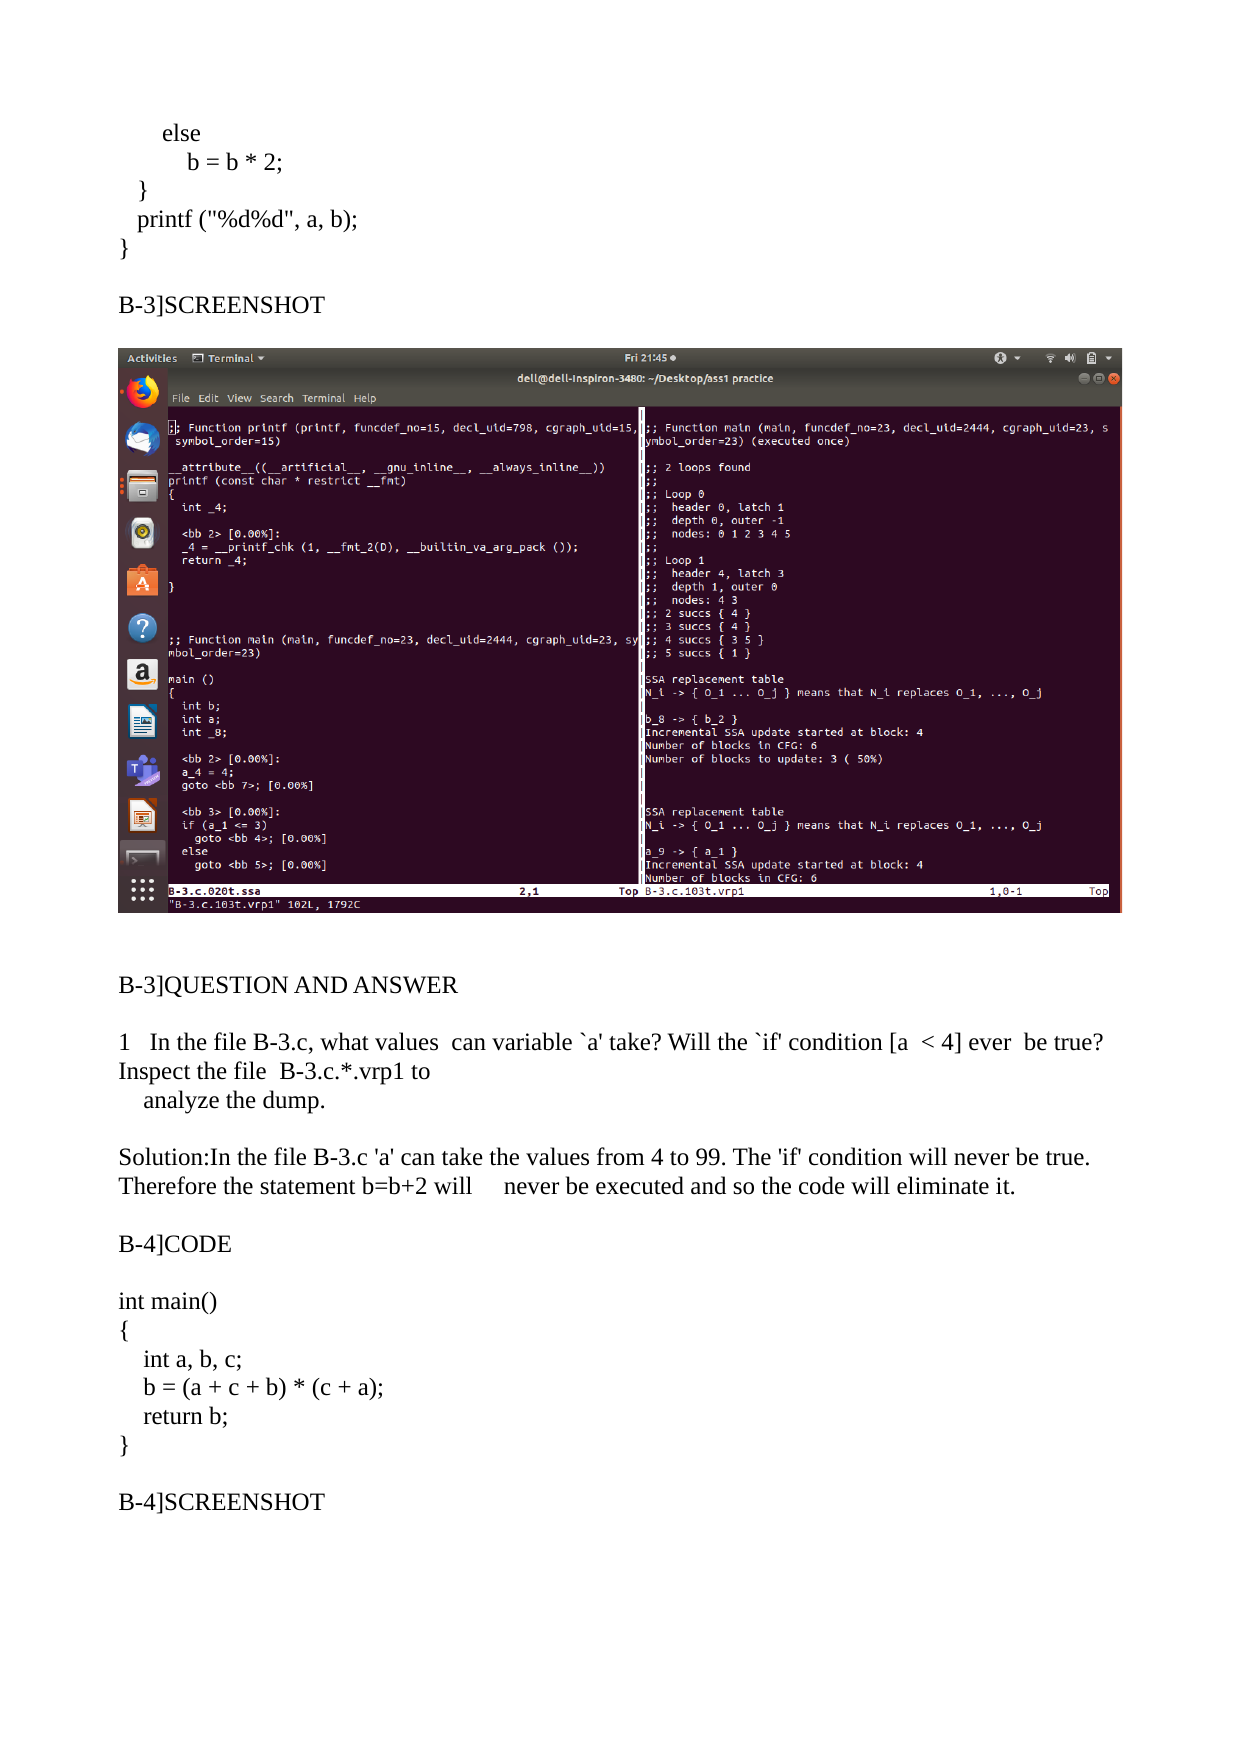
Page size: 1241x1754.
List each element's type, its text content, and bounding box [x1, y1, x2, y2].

text B-3]QUESTION AND ANSWER [118, 970, 1122, 999]
text else [118, 118, 1122, 147]
text return b; [118, 1401, 1122, 1430]
text 1 In the file B-3.c, what values can variable `a' take? Will the `if' condition [a < 4] ever be true? Inspect the file B-3.c.*.vrp1 to [118, 1027, 1122, 1085]
text b = b * 2; [118, 147, 1122, 176]
text } [118, 233, 1122, 262]
text int main() [118, 1286, 1122, 1315]
text { [118, 1315, 1122, 1344]
picture [118, 348, 1123, 913]
text B-4]SCREENSHOT [118, 1487, 1122, 1516]
text int a, b, c; [118, 1344, 1122, 1372]
text } [118, 1430, 1122, 1459]
text Solution:In the file B-3.c 'a' can take the values from 4 to 99. The 'if' condition will never be true. Therefore the statement b=b+2 will never be executed and so the code will eliminate it. [118, 1142, 1122, 1200]
text b = (a + c + b) * (c + a); [118, 1372, 1122, 1401]
text B-4]CODE [118, 1229, 1122, 1257]
text printf ("%d%d", a, b); [118, 204, 1122, 233]
text B-3]SCREENSHOT [118, 291, 1122, 319]
text } [118, 176, 1122, 204]
text analyze the dump. [118, 1085, 1122, 1114]
